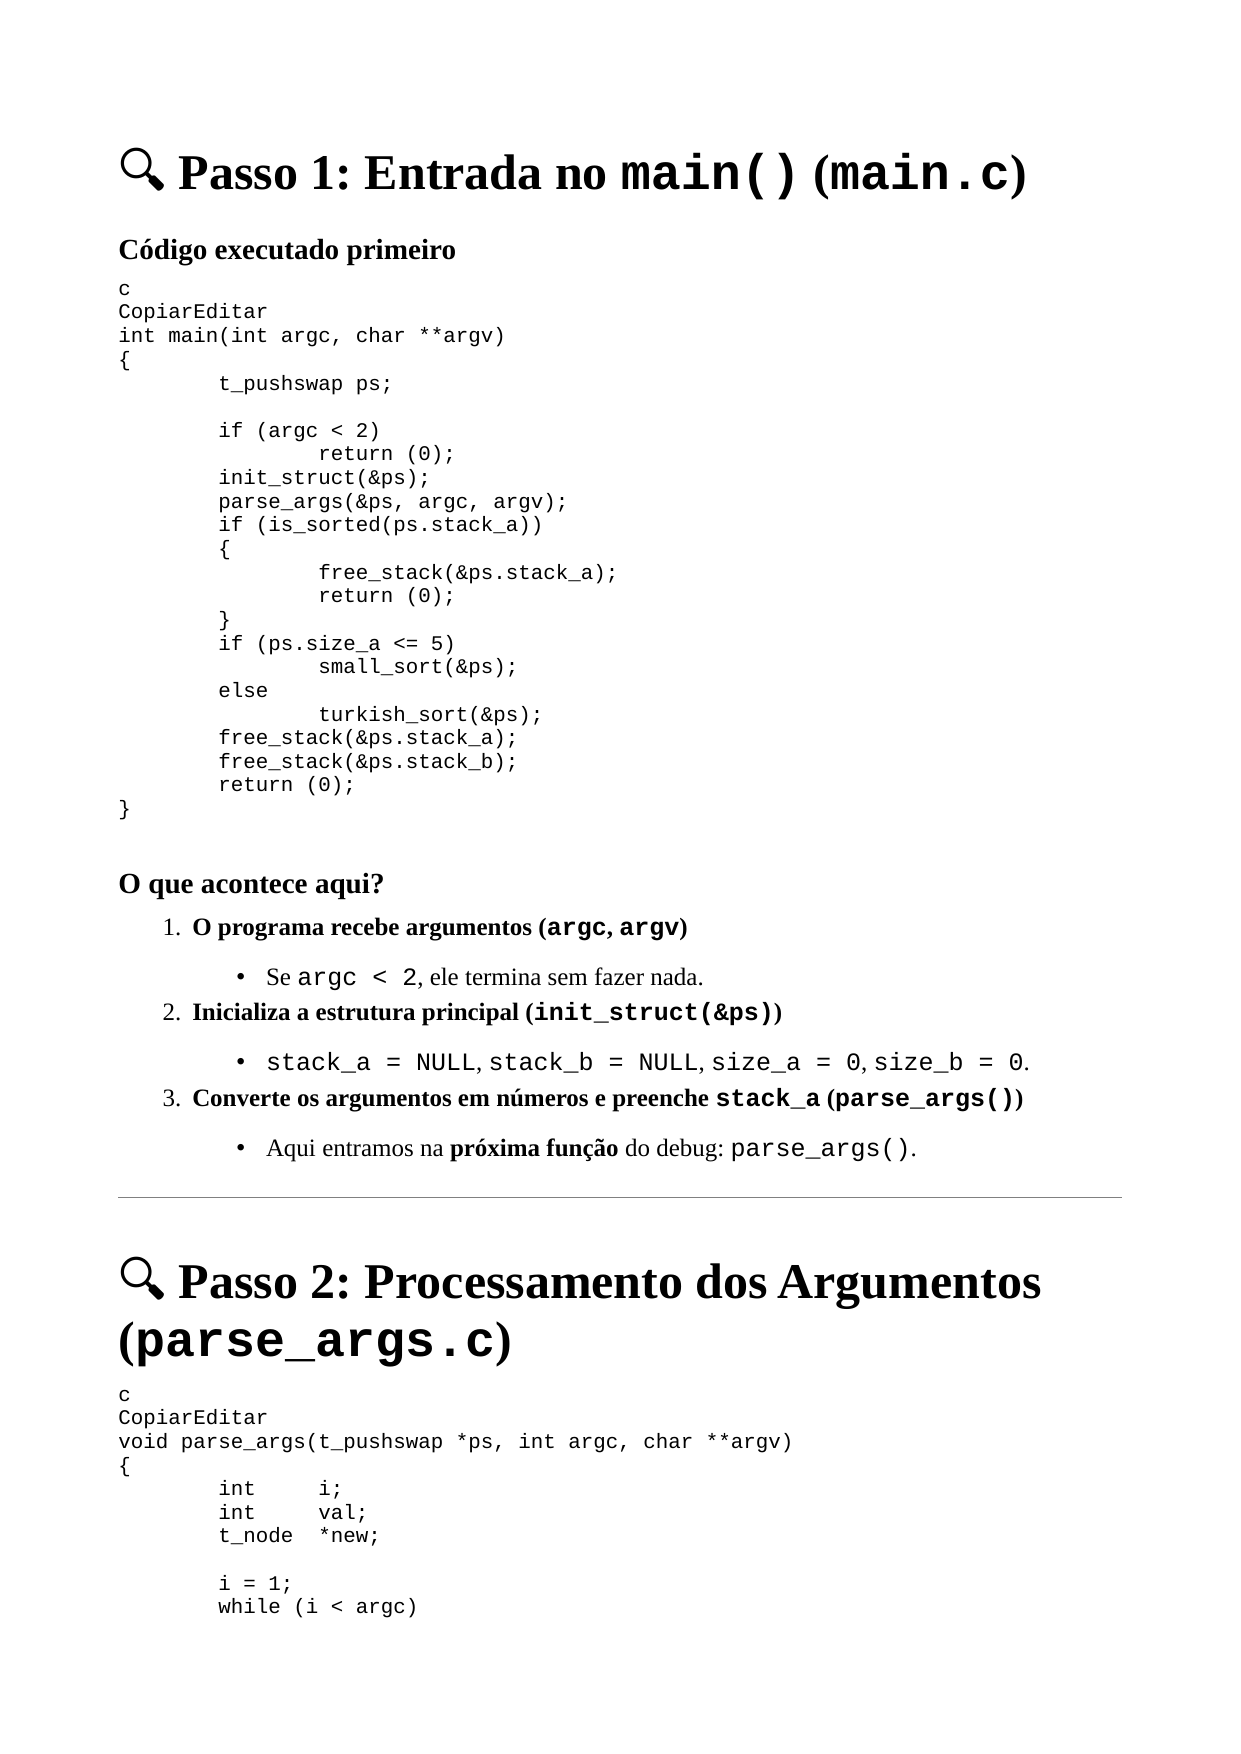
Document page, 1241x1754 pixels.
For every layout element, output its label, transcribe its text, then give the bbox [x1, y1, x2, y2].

text c [118, 278, 1122, 302]
text t_node *new; [118, 1526, 1122, 1549]
list stack_a = NULL, stack_b = NULL, size_a = 0, size_b = 0. [236, 1047, 1122, 1078]
subtitle 🔍 Passo 1: Entrada no main() (main.c) [118, 143, 1122, 205]
text return (0); [118, 443, 1122, 467]
text while (i < argc) [118, 1596, 1122, 1620]
text int i; [118, 1478, 1122, 1502]
subtitle 🔍 Passo 2: Processamento dos Argumentos (parse_args.c) [118, 1252, 1122, 1371]
text CopiarEditar [118, 302, 1122, 325]
text else [118, 680, 1122, 703]
text t_pushswap ps; [118, 372, 1122, 396]
text int main(int argc, char **argv) [118, 325, 1122, 349]
text i = 1; [118, 1573, 1122, 1596]
text c [118, 1384, 1122, 1407]
list Converte os argumentos em números e preenche stack_a (parse_args()) [162, 1083, 1122, 1113]
list Inicializa a estrutura principal (init_struct(&ps)) [162, 997, 1122, 1028]
text void parse_args(t_pushswap *ps, int argc, char **argv) [118, 1431, 1122, 1454]
text } [118, 609, 1122, 633]
text } [118, 798, 1122, 822]
subtitle Código executado primeiro [118, 232, 1122, 265]
text { [118, 349, 1122, 372]
text free_stack(&ps.stack_b); [118, 751, 1122, 774]
text init_struct(&ps); [118, 467, 1122, 491]
text return (0); [118, 585, 1122, 609]
list Se argc < 2, ele termina sem fazer nada. [236, 962, 1122, 993]
text return (0); [118, 774, 1122, 798]
text if (is_sorted(ps.stack_a)) [118, 514, 1122, 538]
text turkish_sort(&ps); [118, 703, 1122, 727]
text free_stack(&ps.stack_a); [118, 562, 1122, 585]
text if (ps.size_a <= 5) [118, 633, 1122, 656]
text CopiarEditar [118, 1407, 1122, 1431]
text if (argc < 2) [118, 420, 1122, 443]
list Aqui entramos na próxima função do debug: parse_args(). [236, 1133, 1122, 1163]
list O programa recebe argumentos (argc, argv) [162, 912, 1122, 943]
text { [118, 1454, 1122, 1478]
subtitle O que acontece aqui? [118, 866, 1122, 899]
text { [118, 538, 1122, 562]
text free_stack(&ps.stack_a); [118, 727, 1122, 751]
text int val; [118, 1502, 1122, 1526]
text small_sort(&ps); [118, 656, 1122, 680]
text parse_args(&ps, argc, argv); [118, 491, 1122, 514]
